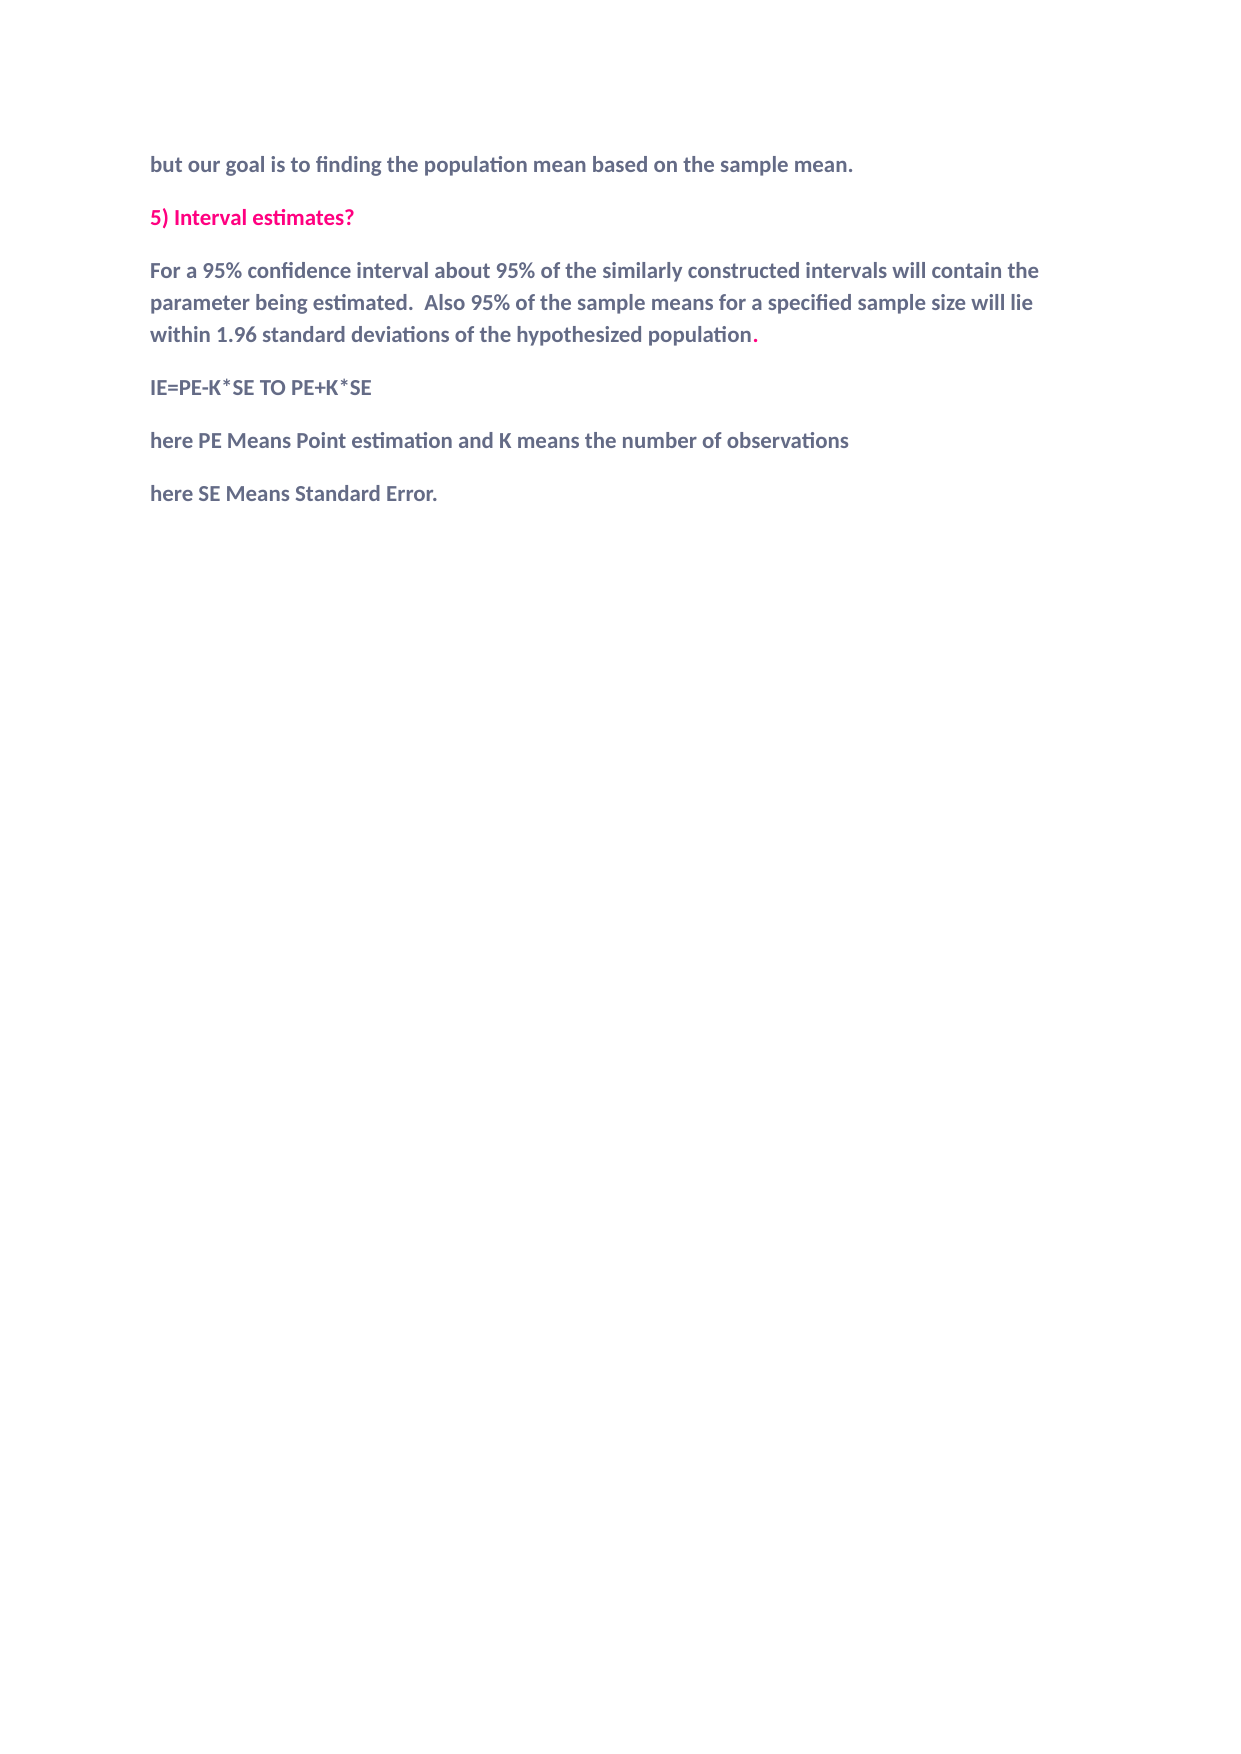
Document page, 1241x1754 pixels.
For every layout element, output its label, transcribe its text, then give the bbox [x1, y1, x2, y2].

text For a 95% confidence interval about 95% of the similarly constructed intervals will contain the parameter being estimated. Also 95% of the sample means for a specified sample size will lie within 1.96 standard deviations of the hypothesized population. [150, 256, 1090, 348]
text IE=PE-K*SE TO PE+K*SE [150, 373, 1090, 401]
text 5) Interval estimates? [150, 203, 1090, 231]
text here PE Means Point estimation and K means the number of observations [150, 426, 1090, 454]
text here SE Means Standard Error. [150, 479, 1090, 507]
text but our goal is to finding the population mean based on the sample mean. [150, 150, 1090, 178]
